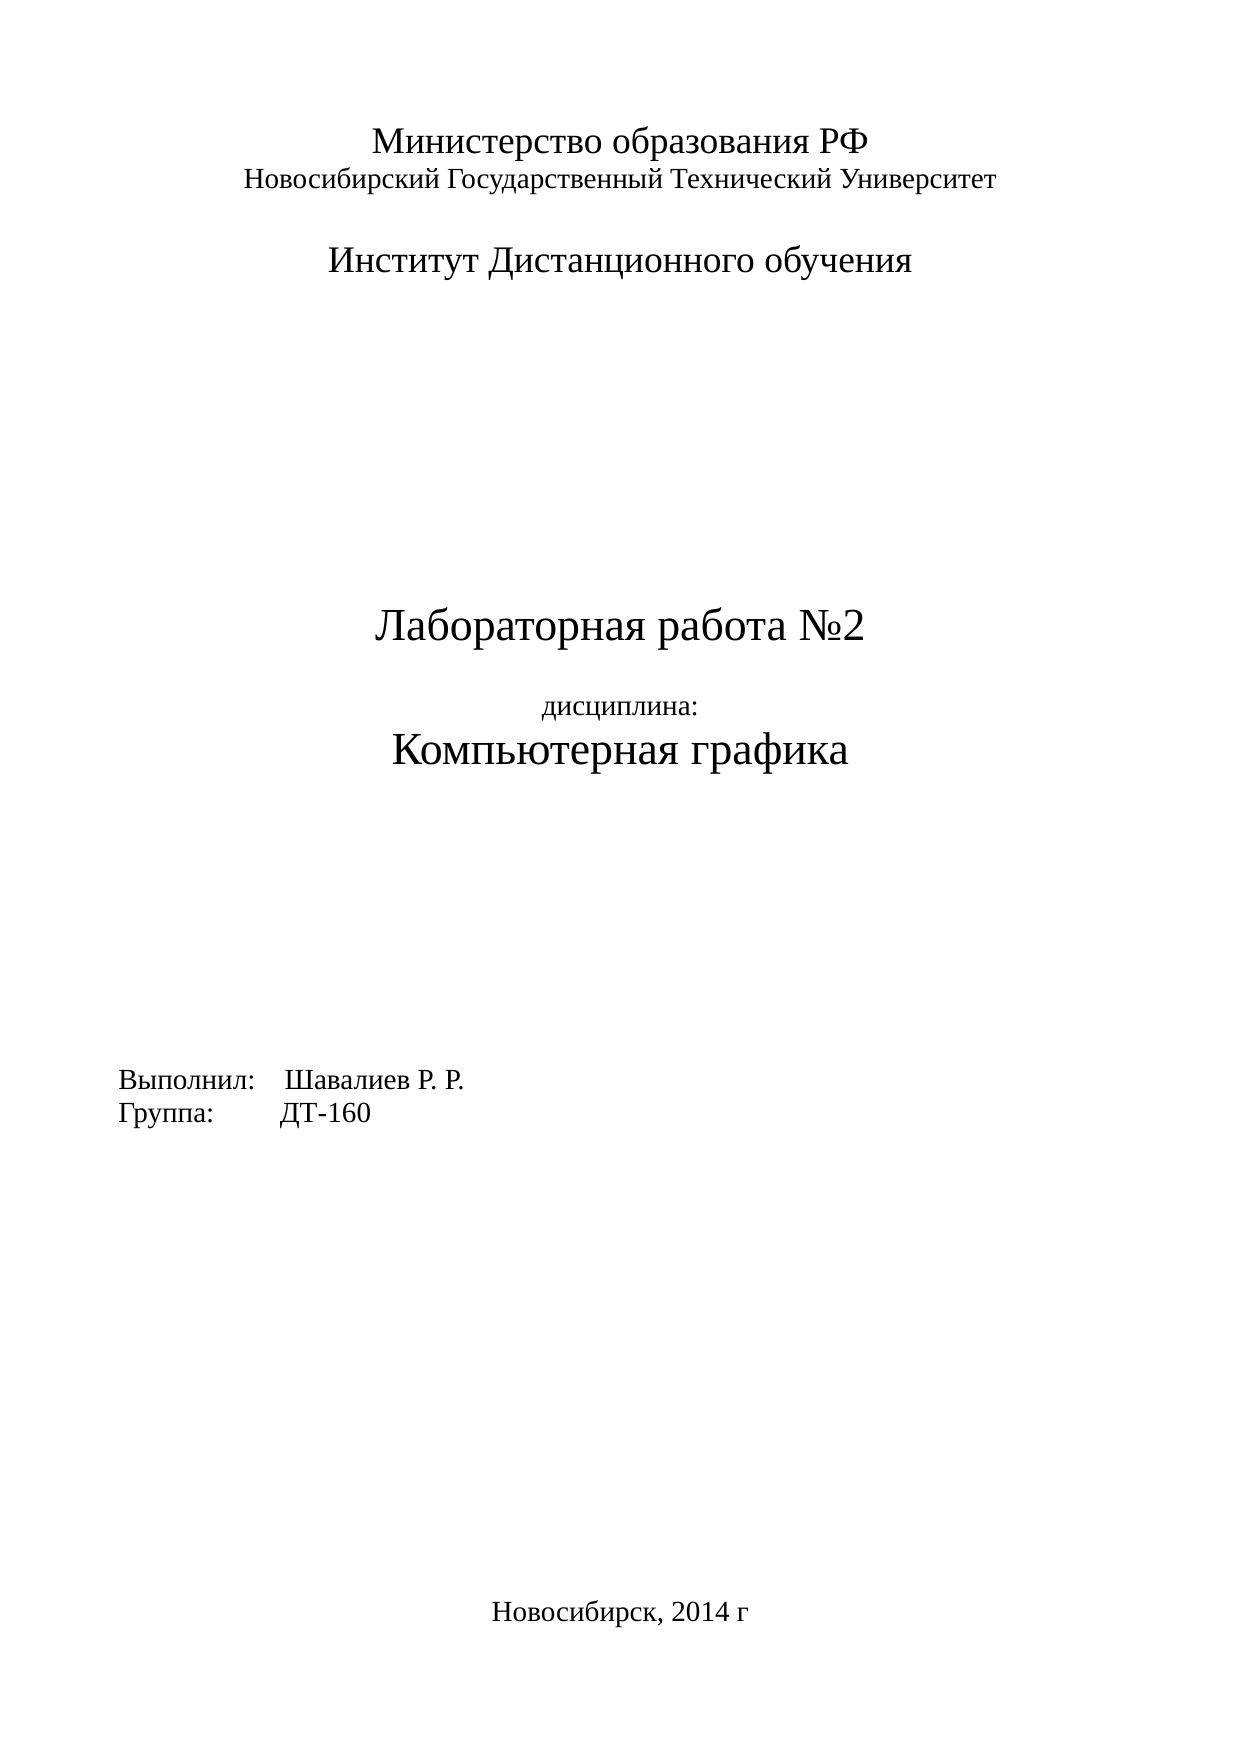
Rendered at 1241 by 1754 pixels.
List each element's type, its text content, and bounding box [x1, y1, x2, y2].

text Новосибирский Государственный Технический Университет [118, 161, 1122, 195]
text Группа: ДТ-160 [118, 1096, 1122, 1129]
text Компьютерная графика [118, 722, 1122, 774]
text Новосибирск, 2014 г [118, 1594, 1122, 1627]
text дисциплина: [118, 688, 1122, 722]
text Выполнил: Шавалиев Р. Р. [118, 1062, 1122, 1096]
text Лабораторная работа №2 [118, 597, 1122, 650]
text Институт Дистанционного обучения [118, 238, 1122, 281]
text Министерство образования РФ [118, 118, 1122, 161]
